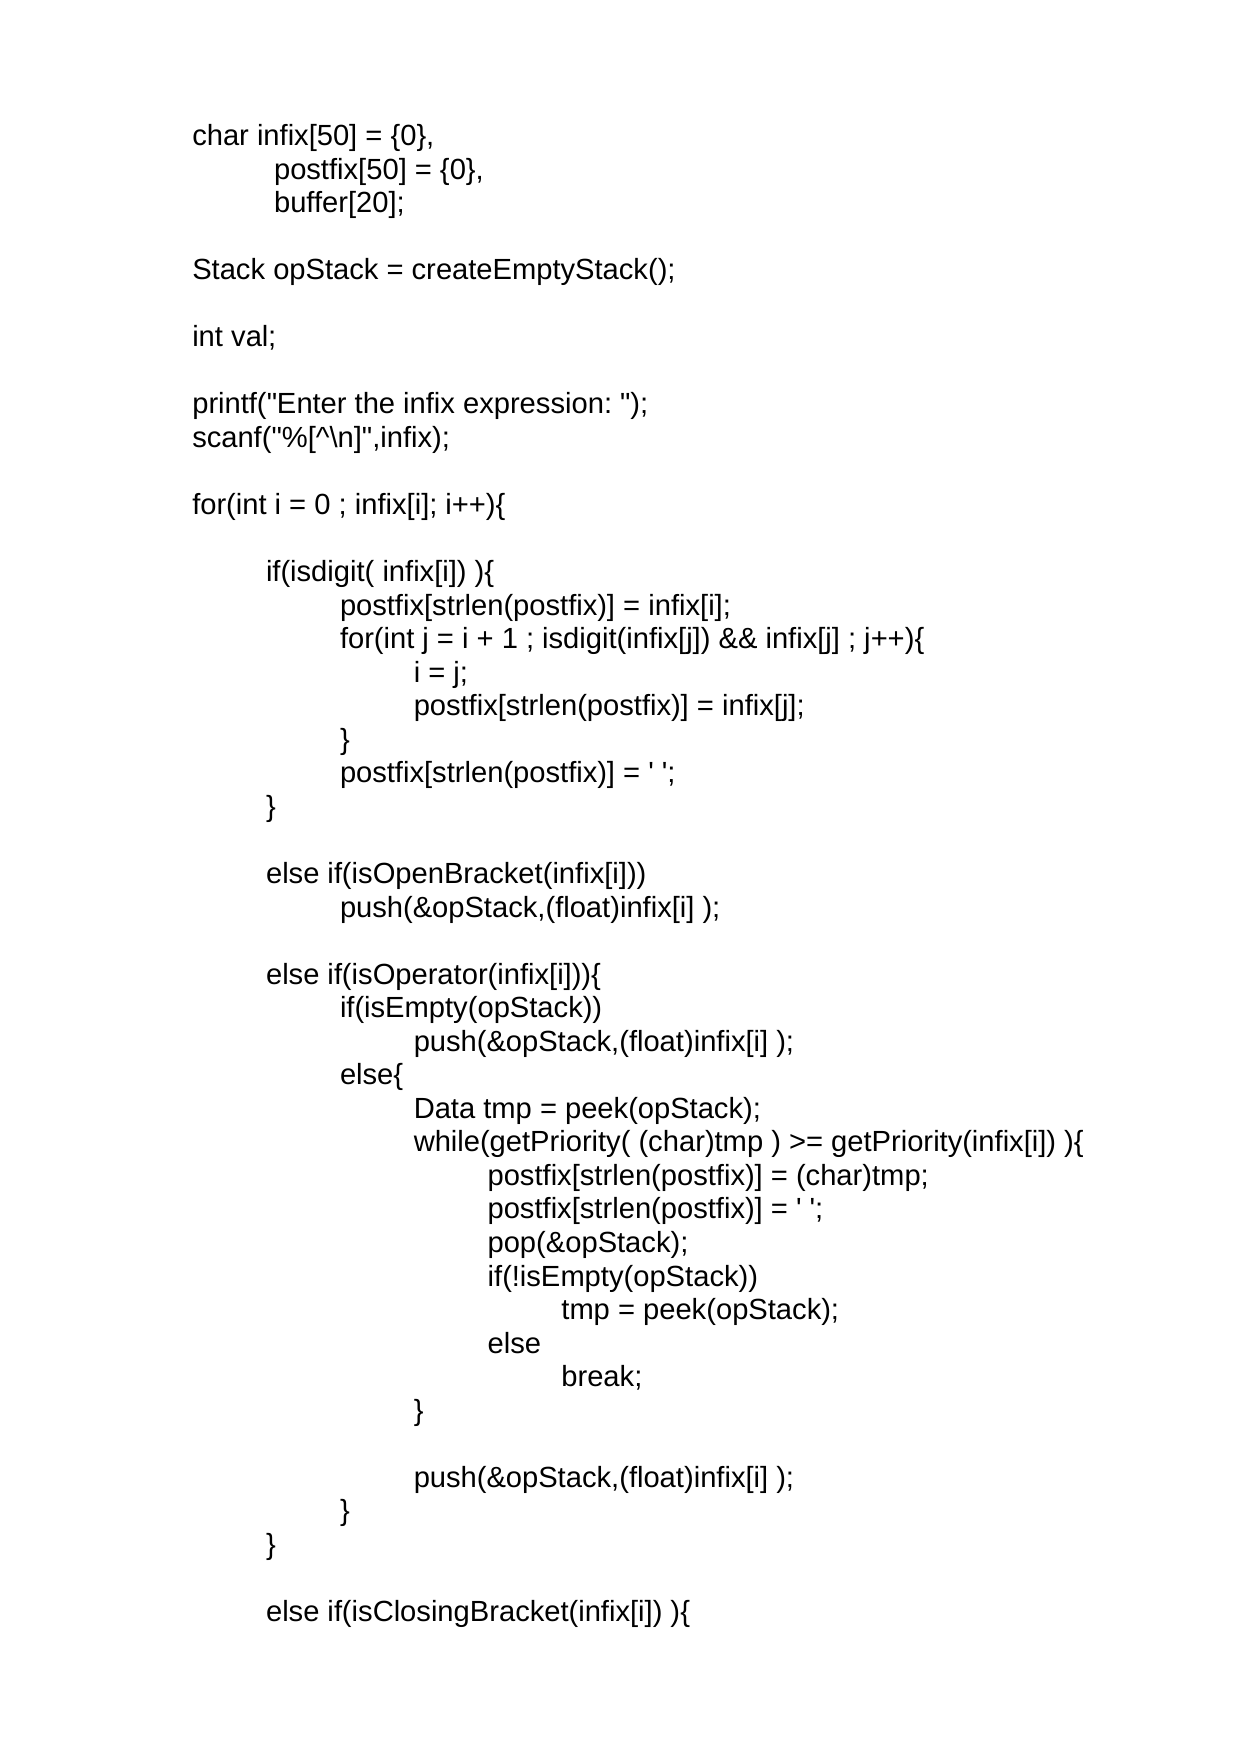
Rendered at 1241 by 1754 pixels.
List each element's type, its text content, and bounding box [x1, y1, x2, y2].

text } [118, 789, 1122, 822]
text } [118, 1493, 1122, 1527]
text push(&opStack,(float)infix[i] ); [118, 1024, 1122, 1057]
text Data tmp = peek(opStack); [118, 1091, 1122, 1124]
text postfix[50] = {0}, [118, 152, 1122, 185]
text for(int i = 0 ; infix[i]; i++){ [118, 487, 1122, 521]
text for(int j = i + 1 ; isdigit(infix[j]) && infix[j] ; j++){ [118, 621, 1122, 655]
text i = j; [118, 655, 1122, 688]
text if(!isEmpty(opStack)) [118, 1258, 1122, 1292]
text buffer[20]; [118, 185, 1122, 219]
text } [118, 1527, 1122, 1560]
text postfix[strlen(postfix)] = infix[i]; [118, 588, 1122, 621]
text printf("Enter the infix expression: "); [118, 386, 1122, 420]
text else if(isClosingBracket(infix[i]) ){ [118, 1594, 1122, 1627]
text while(getPriority( (char)tmp ) >= getPriority(infix[i]) ){ [118, 1124, 1122, 1158]
text else{ [118, 1057, 1122, 1091]
text char infix[50] = {0}, [118, 118, 1122, 152]
text else [118, 1326, 1122, 1359]
text pop(&opStack); [118, 1225, 1122, 1258]
text else if(isOpenBracket(infix[i])) [118, 856, 1122, 889]
text push(&opStack,(float)infix[i] ); [118, 1460, 1122, 1493]
text postfix[strlen(postfix)] = (char)tmp; [118, 1158, 1122, 1191]
text } [118, 722, 1122, 755]
text else if(isOperator(infix[i])){ [118, 957, 1122, 990]
text push(&opStack,(float)infix[i] ); [118, 889, 1122, 923]
text postfix[strlen(postfix)] = infix[j]; [118, 688, 1122, 722]
text int val; [118, 319, 1122, 353]
text scanf("%[^\n]",infix); [118, 420, 1122, 453]
text Stack opStack = createEmptyStack(); [118, 252, 1122, 286]
text if(isdigit( infix[i]) ){ [118, 554, 1122, 588]
text } [118, 1393, 1122, 1426]
text tmp = peek(opStack); [118, 1292, 1122, 1326]
text break; [118, 1359, 1122, 1393]
text postfix[strlen(postfix)] = ' '; [118, 1191, 1122, 1225]
text if(isEmpty(opStack)) [118, 990, 1122, 1024]
text postfix[strlen(postfix)] = ' '; [118, 755, 1122, 789]
